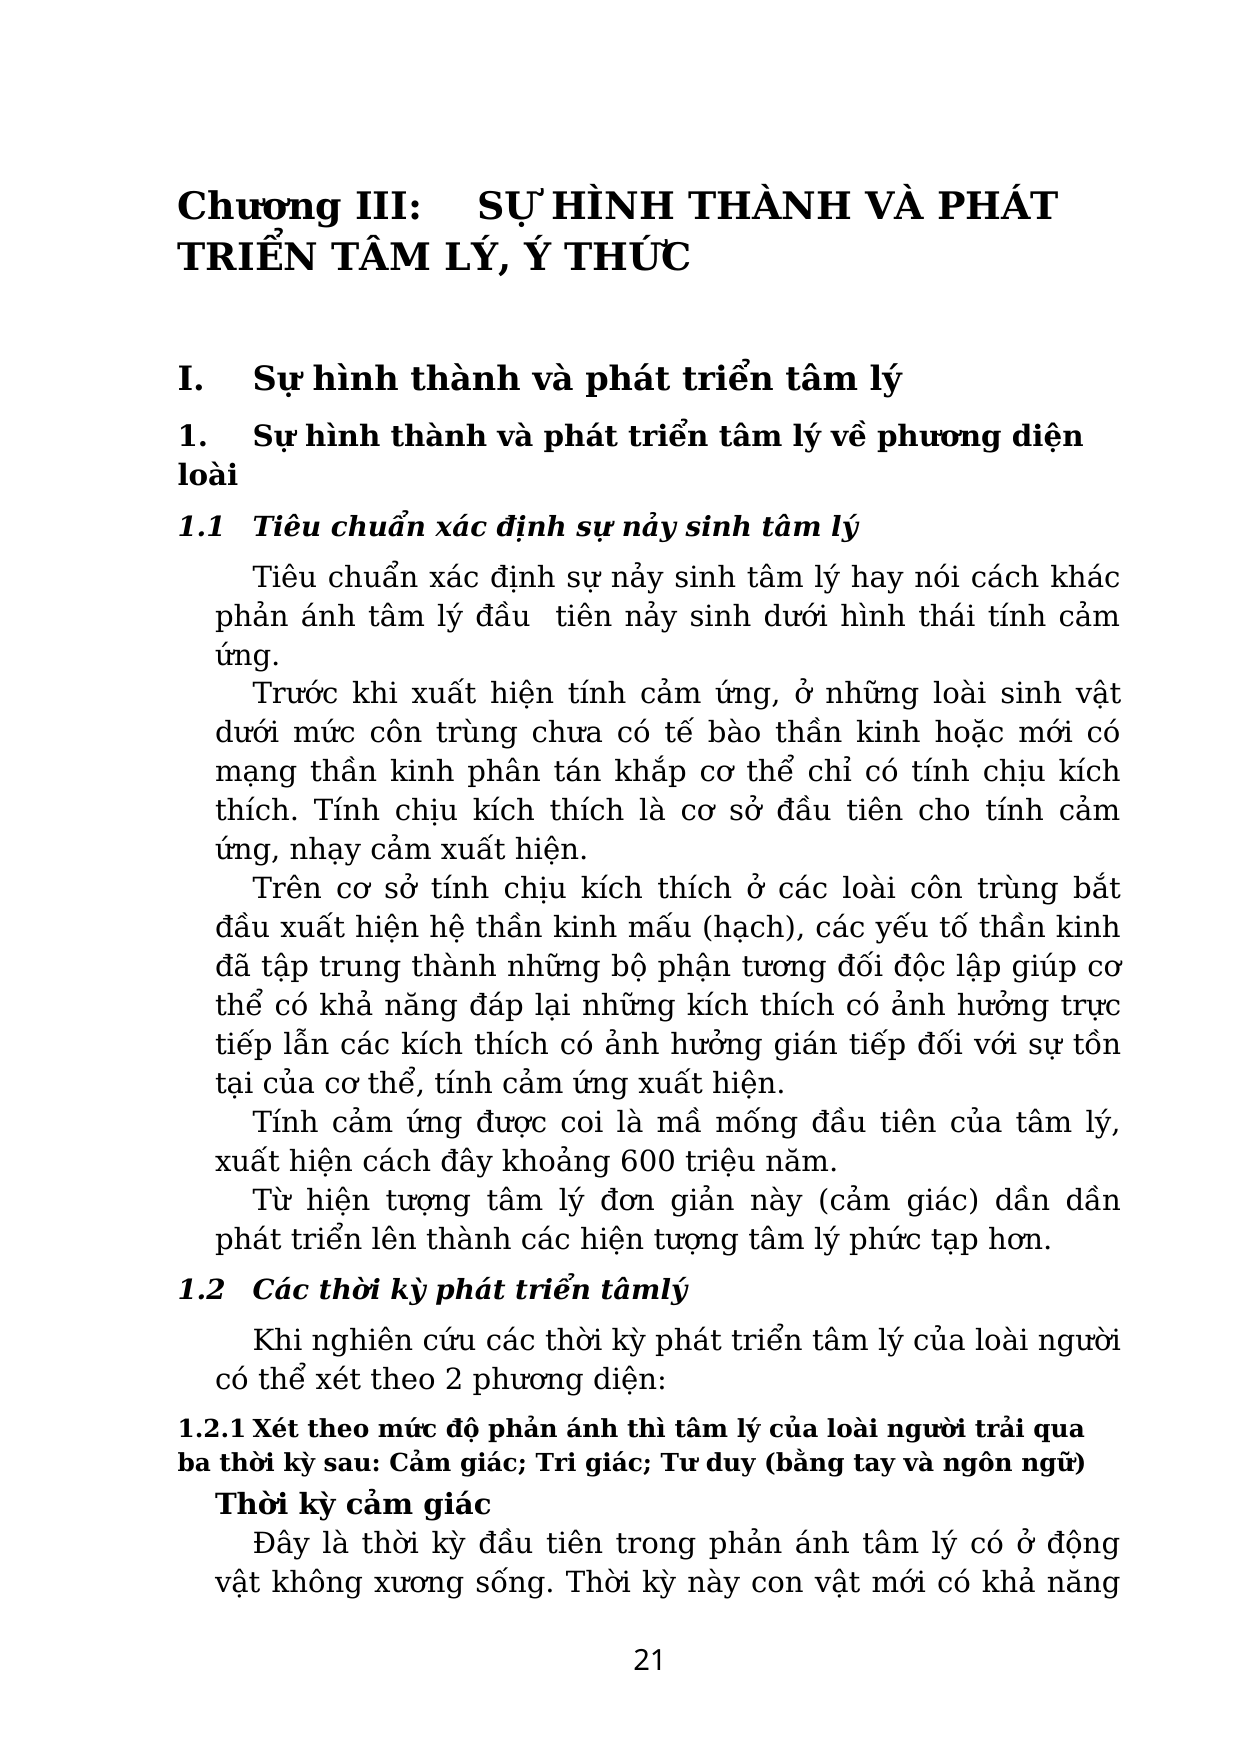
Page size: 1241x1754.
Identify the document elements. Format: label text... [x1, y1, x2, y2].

subtitle Sự hình thành và phát triển tâm lý về phương diện loài [177, 418, 1122, 492]
text Đây là thời kỳ đầu tiên trong phản ánh tâm lý có ở động vật không xương sống. Thời kỳ này con vật mới có khả năng [215, 1527, 1122, 1600]
subtitle SỰ HÌNH THÀNH VÀ PHÁT TRIỂN TÂM LÝ, Ý THỨC [177, 183, 1122, 279]
text Tiêu chuẩn xác định sự nảy sinh tâm lý hay nói cách khác phản ánh tâm lý đầu tiên nảy sinh dưới hình thái tính cảm ứng. [215, 560, 1122, 672]
subtitle Tiêu chuẩn xác định sự nảy sinh tâm lý [177, 510, 1122, 543]
text Khi nghiên cứu các thời kỳ phát triển tâm lý của loài người có thể xét theo 2 phương diện: [215, 1324, 1122, 1397]
subtitle Các thời kỳ phát triển tâmlý [177, 1274, 1122, 1306]
subtitle Xét theo mức độ phản ánh thì tâm lý của loài người trải qua ba thời kỳ sau: Cảm giác; Tri giác; Tư duy (bằng tay và ngôn ngữ) [177, 1414, 1122, 1477]
text Thời kỳ cảm giác [215, 1487, 1122, 1522]
text Tính cảm ứng được coi là mầ mống đầu tiên của tâm lý, xuất hiện cách đây khoảng 600 triệu năm. [215, 1105, 1122, 1178]
text Trước khi xuất hiện tính cảm ứng, ở những loài sinh vật dưới mức côn trùng chưa có tế bào thần kinh hoặc mới có mạng thần kinh phân tán khắp cơ thể chỉ có tính chịu kích thích. Tính chịu kích thích là cơ sở đầu tiên cho tính cảm ứng, nhạy cảm xuất hiện. [215, 677, 1122, 867]
text Từ hiện tượng tâm lý đơn giản này (cảm giác) dần dần phát triển lên thành các hiện tượng tâm lý phức tạp hơn. [215, 1183, 1122, 1256]
text Trên cơ sở tính chịu kích thích ở các loài côn trùng bắt đầu xuất hiện hệ thần kinh mấu (hạch), các yếu tố thần kinh đã tập trung thành những bộ phận tương đối độc lập giúp cơ thể có khả năng đáp lại những kích thích có ảnh hưởng trực tiếp lẫn các kích thích có ảnh hưởng gián tiếp đối với sự tồn tại của cơ thể, tính cảm ứng xuất hiện. [215, 872, 1122, 1100]
subtitle Sự hình thành và phát triển tâm lý [177, 359, 1122, 398]
